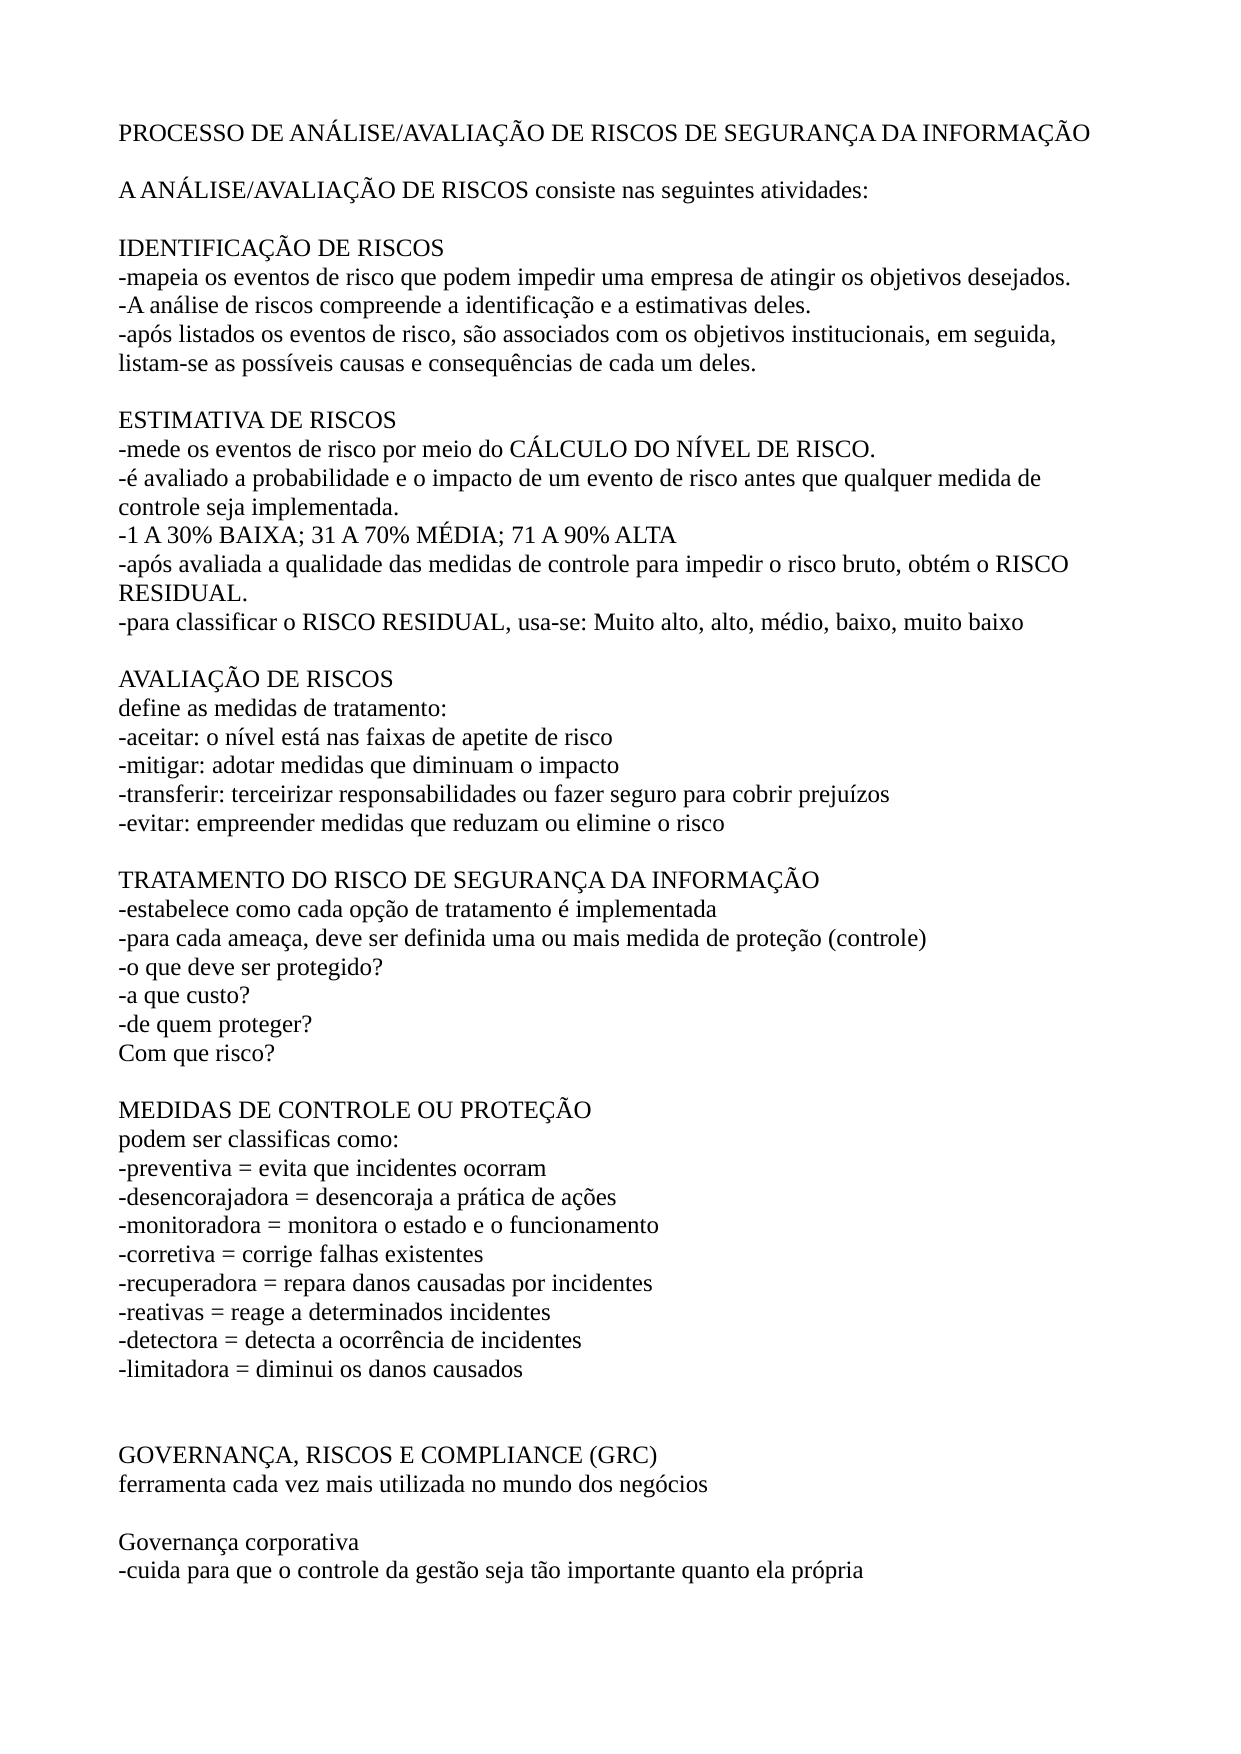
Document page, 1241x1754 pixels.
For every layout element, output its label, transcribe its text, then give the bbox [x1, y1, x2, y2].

text -corretiva = corrige falhas existentes [118, 1239, 1122, 1268]
text -o que deve ser protegido? [118, 952, 1122, 981]
text -após listados os eventos de risco, são associados com os objetivos institucionais, em seguida, listam-se as possíveis causas e consequências de cada um deles. [118, 319, 1122, 377]
text define as medidas de tratamento: [118, 693, 1122, 722]
text -reativas = reage a determinados incidentes [118, 1297, 1122, 1326]
text -mede os eventos de risco por meio do CÁLCULO DO NÍVEL DE RISCO. [118, 434, 1122, 463]
text -para classificar o RISCO RESIDUAL, usa-se: Muito alto, alto, médio, baixo, muito baixo [118, 607, 1122, 636]
text -a que custo? [118, 981, 1122, 1009]
text -evitar: empreender medidas que reduzam ou elimine o risco [118, 808, 1122, 837]
text -limitadora = diminui os danos causados [118, 1354, 1122, 1383]
text -de quem proteger? [118, 1009, 1122, 1038]
text GOVERNANÇA, RISCOS E COMPLIANCE (GRC) [118, 1441, 1122, 1469]
text -A análise de riscos compreende a identificação e a estimativas deles. [118, 291, 1122, 319]
text TRATAMENTO DO RISCO DE SEGURANÇA DA INFORMAÇÃO [118, 866, 1122, 894]
text -estabelece como cada opção de tratamento é implementada [118, 894, 1122, 923]
text A ANÁLISE/AVALIAÇÃO DE RISCOS consiste nas seguintes atividades: [118, 176, 1122, 204]
text -mapeia os eventos de risco que podem impedir uma empresa de atingir os objetivos desejados. [118, 262, 1122, 291]
text -transferir: terceirizar responsabilidades ou fazer seguro para cobrir prejuízos [118, 779, 1122, 808]
text -mitigar: adotar medidas que diminuam o impacto [118, 751, 1122, 779]
text ESTIMATIVA DE RISCOS [118, 406, 1122, 434]
text -desencorajadora = desencoraja a prática de ações [118, 1182, 1122, 1211]
text -para cada ameaça, deve ser definida uma ou mais medida de proteção (controle) [118, 923, 1122, 952]
text IDENTIFICAÇÃO DE RISCOS [118, 233, 1122, 262]
text -recuperadora = repara danos causadas por incidentes [118, 1268, 1122, 1297]
text ferramenta cada vez mais utilizada no mundo dos negócios [118, 1469, 1122, 1498]
text -monitoradora = monitora o estado e o funcionamento [118, 1211, 1122, 1239]
text Com que risco? [118, 1038, 1122, 1067]
text -preventiva = evita que incidentes ocorram [118, 1153, 1122, 1182]
text -detectora = detecta a ocorrência de incidentes [118, 1326, 1122, 1354]
text MEDIDAS DE CONTROLE OU PROTEÇÃO [118, 1096, 1122, 1124]
text -cuida para que o controle da gestão seja tão importante quanto ela própria [118, 1556, 1122, 1584]
text -após avaliada a qualidade das medidas de controle para impedir o risco bruto, obtém o RISCO RESIDUAL. [118, 549, 1122, 607]
text -aceitar: o nível está nas faixas de apetite de risco [118, 722, 1122, 751]
text AVALIAÇÃO DE RISCOS [118, 664, 1122, 693]
text podem ser classificas como: [118, 1124, 1122, 1153]
text Governança corporativa [118, 1527, 1122, 1556]
text -é avaliado a probabilidade e o impacto de um evento de risco antes que qualquer medida de controle seja implementada. [118, 463, 1122, 521]
text PROCESSO DE ANÁLISE/AVALIAÇÃO DE RISCOS DE SEGURANÇA DA INFORMAÇÃO [118, 118, 1122, 147]
text -1 A 30% BAIXA; 31 A 70% MÉDIA; 71 A 90% ALTA [118, 521, 1122, 549]
